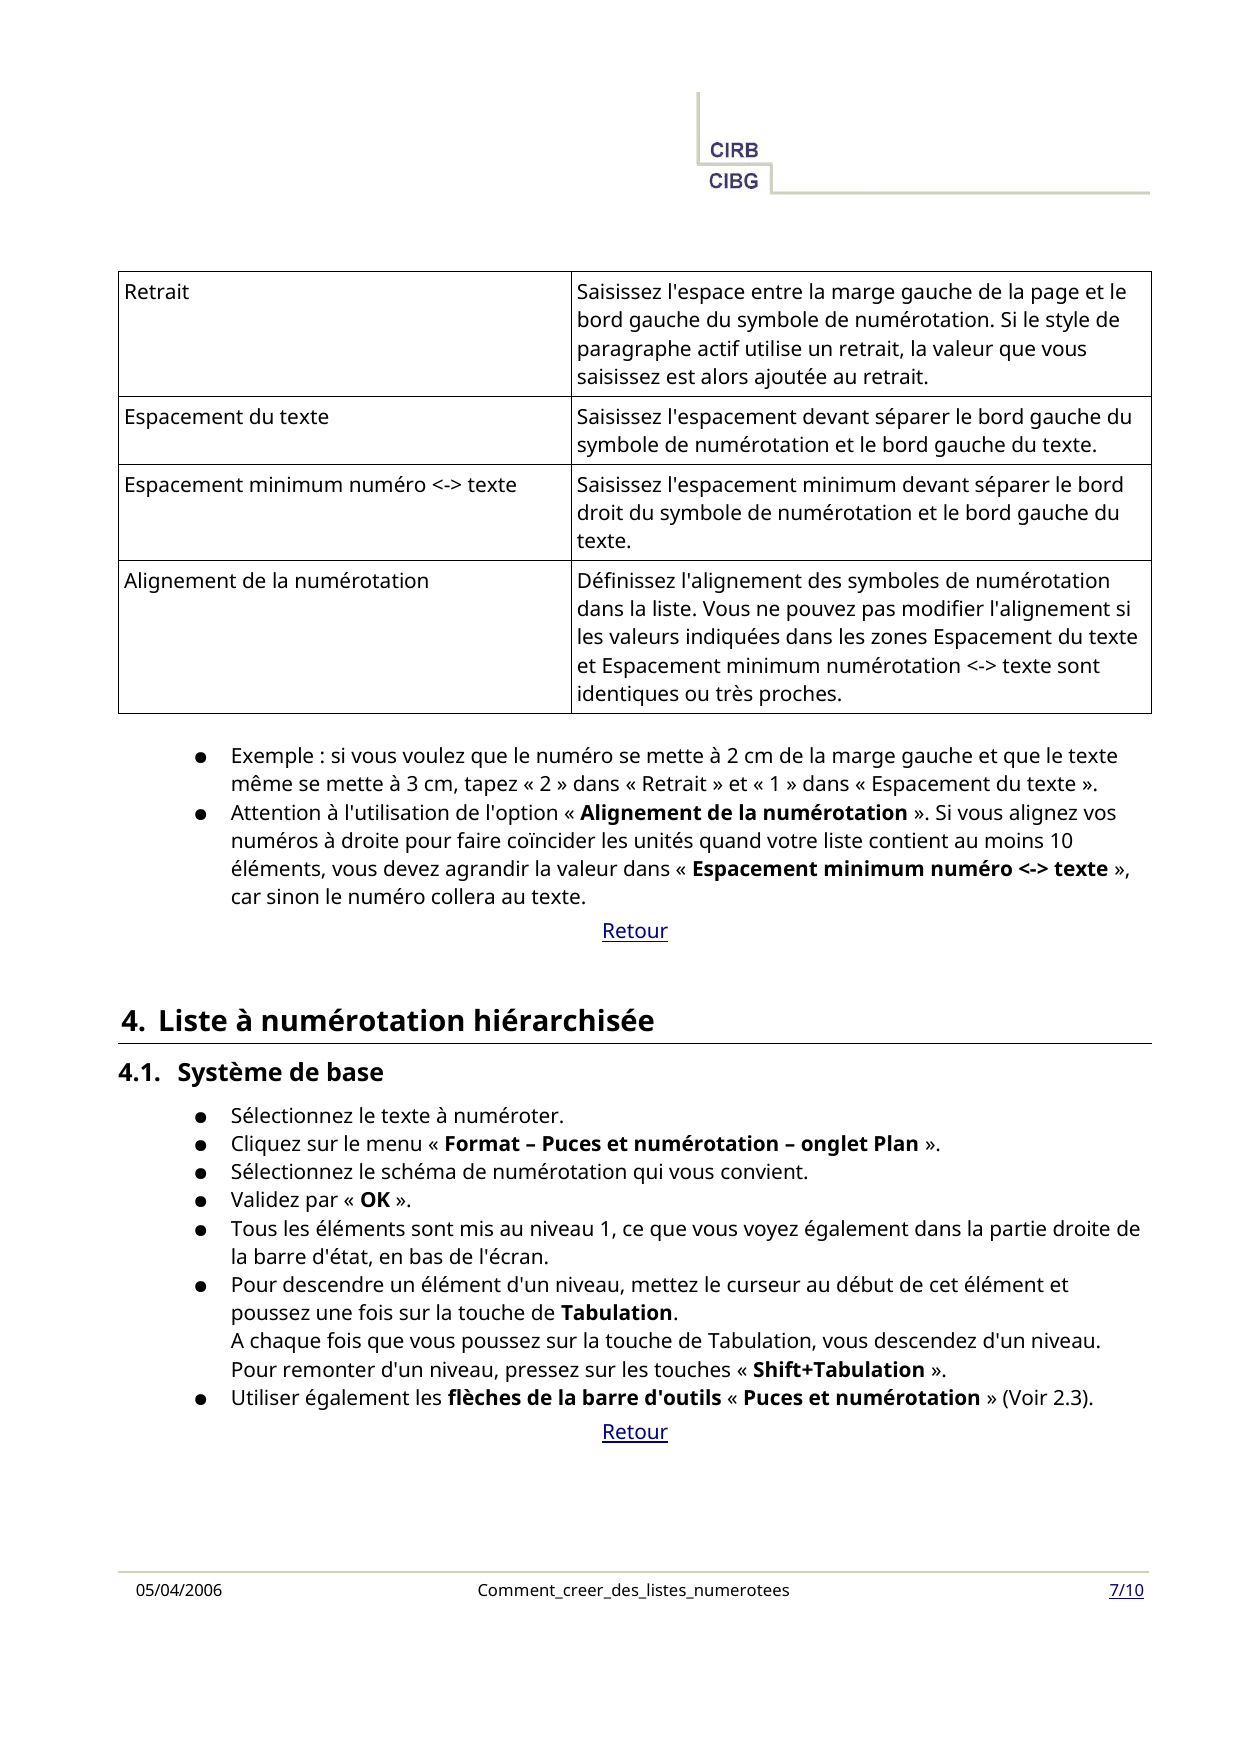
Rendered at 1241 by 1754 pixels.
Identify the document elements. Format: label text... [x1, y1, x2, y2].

table_cell Alignement de la numérotation [119, 561, 571, 713]
list Pour descendre un élément d'un niveau, mettez le curseur au début de cet élément et poussez une fois sur la touche de Tabulation. [193, 1270, 1152, 1327]
table_cell Espacement minimum numéro <-> texte [119, 465, 571, 560]
list Utiliser également les flèches de la barre d'outils « Puces et numérotation » (Voir 2.3). [193, 1383, 1152, 1411]
table_header Retour [118, 1411, 1152, 1451]
list A chaque fois que vous poussez sur la touche de Tabulation, vous descendez d'un niveau. Pour remonter d'un niveau, pressez sur les touches « Shift+Tabulation ». [193, 1327, 1152, 1383]
list Sélectionnez le texte à numéroter. [193, 1101, 1152, 1129]
table_header Retrait [119, 272, 571, 396]
table_header Retour [118, 911, 1152, 950]
list Cliquez sur le menu « Format – Puces et numérotation – onglet Plan ». [193, 1129, 1152, 1157]
list Validez par « OK ». [193, 1186, 1152, 1214]
subtitle Liste à numérotation hiérarchisée [118, 998, 1152, 1043]
table_cell Saisissez l'espacement minimum devant séparer le bord droit du symbole de numérotation et le bord gauche du texte. [572, 465, 1151, 560]
table_cell Espacement du texte [119, 397, 571, 464]
picture [609, 92, 1150, 214]
table_cell Saisissez l'espacement devant séparer le bord gauche du symbole de numérotation et le bord gauche du texte. [572, 397, 1151, 464]
list Exemple : si vous voulez que le numéro se mette à 2 cm de la marge gauche et que le texte même se mette à 3 cm, tapez « 2 » dans « Retrait » et « 1 » dans « Espacement du texte ». [193, 741, 1152, 798]
list Attention à l'utilisation de l'option « Alignement de la numérotation ». Si vous alignez vos numéros à droite pour faire coïncider les unités quand votre liste contient au moins 10 éléments, vous devez agrandir la valeur dans « Espacement minimum numéro <-> texte », car sinon le numéro collera au texte. [193, 798, 1152, 911]
table_header Saisissez l'espace entre la marge gauche de la page et le bord gauche du symbole de numérotation. Si le style de paragraphe actif utilise un retrait, la valeur que vous saisissez est alors ajoutée au retrait. [572, 272, 1151, 396]
subtitle Système de base [118, 1055, 1152, 1089]
list Tous les éléments sont mis au niveau 1, ce que vous voyez également dans la partie droite de la barre d'état, en bas de l'écran. [193, 1214, 1152, 1270]
list Sélectionnez le schéma de numérotation qui vous convient. [193, 1157, 1152, 1186]
table_cell Définissez l'alignement des symboles de numérotation dans la liste. Vous ne pouvez pas modifier l'alignement si les valeurs indiquées dans les zones Espacement du texte et Espacement minimum numérotation <-> texte sont identiques ou très proches. [572, 561, 1151, 713]
